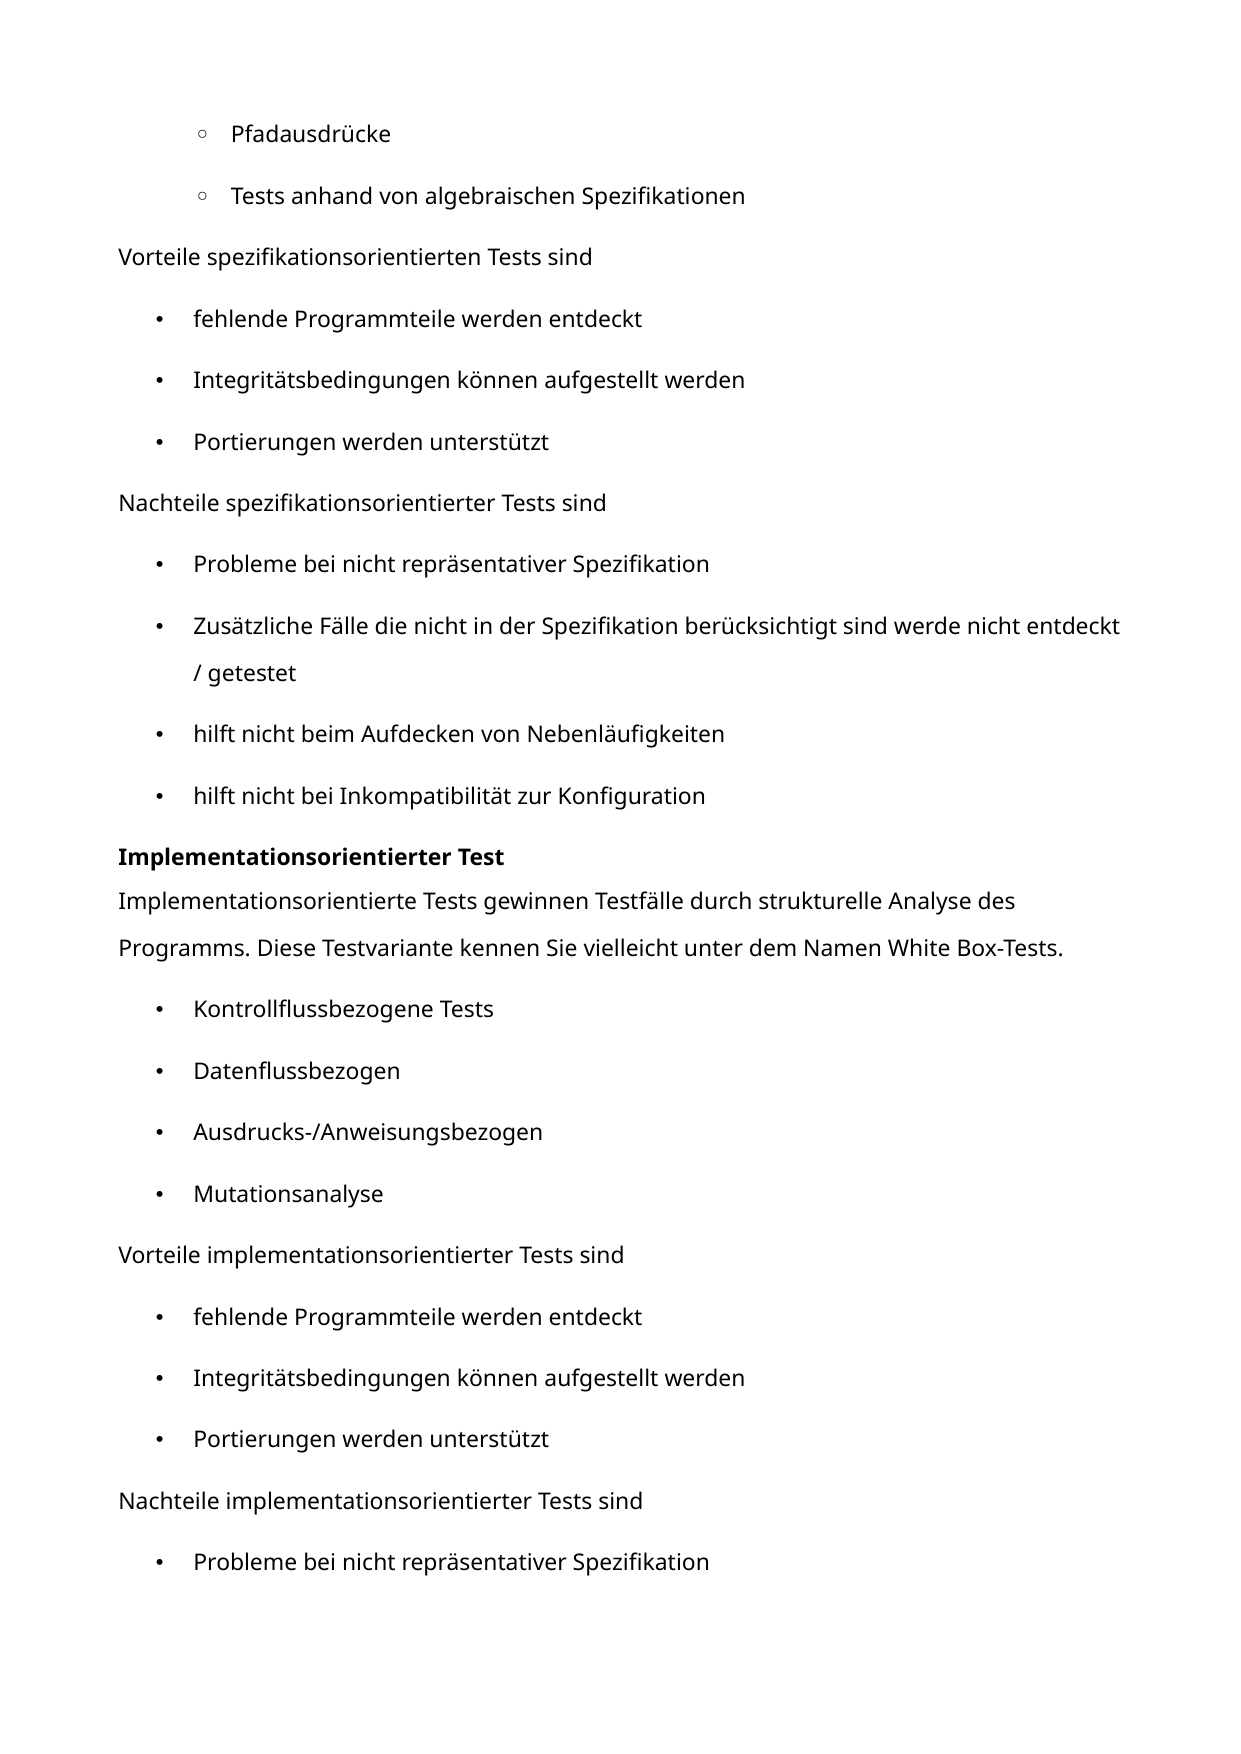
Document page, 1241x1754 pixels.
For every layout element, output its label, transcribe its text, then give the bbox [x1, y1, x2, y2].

list Integritätsbedingungen können aufgestellt werden [156, 364, 1122, 395]
list fehlende Programmteile werden entdeckt [156, 302, 1122, 334]
list Pfadausdrücke [193, 118, 1122, 149]
list Probleme bei nicht repräsentativer Spezifikation [156, 548, 1122, 579]
subtitle Implementationsorientierter Test [118, 841, 1122, 872]
list Portierungen werden unterstützt [156, 1423, 1122, 1454]
list Datenflussbezogen [156, 1054, 1122, 1086]
text Nachteile implementationsorientierter Tests sind [118, 1485, 1122, 1516]
list Zusätzliche Fälle die nicht in der Spezifikation berücksichtigt sind werde nicht entdeckt / getestet [156, 610, 1122, 688]
list Probleme bei nicht repräsentativer Spezifikation [156, 1546, 1122, 1577]
list Integritätsbedingungen können aufgestellt werden [156, 1362, 1122, 1393]
text Nachteile spezifikationsorientierter Tests sind [118, 487, 1122, 518]
list Mutationsanalyse [156, 1177, 1122, 1209]
list hilft nicht beim Aufdecken von Nebenläufigkeiten [156, 718, 1122, 749]
list Kontrollflussbezogene Tests [156, 993, 1122, 1024]
text Implementationsorientierte Tests gewinnen Testfälle durch strukturelle Analyse des Programms. Diese Testvariante kennen Sie vielleicht unter dem Namen White Box-Tests. [118, 885, 1122, 963]
list fehlende Programmteile werden entdeckt [156, 1300, 1122, 1332]
text Vorteile implementationsorientierter Tests sind [118, 1239, 1122, 1270]
list Portierungen werden unterstützt [156, 425, 1122, 457]
list hilft nicht bei Inkompatibilität zur Konfiguration [156, 779, 1122, 811]
list Ausdrucks-/Anweisungsbezogen [156, 1116, 1122, 1147]
list Tests anhand von algebraischen Spezifikationen [193, 179, 1122, 211]
text Vorteile spezifikationsorientierten Tests sind [118, 241, 1122, 272]
